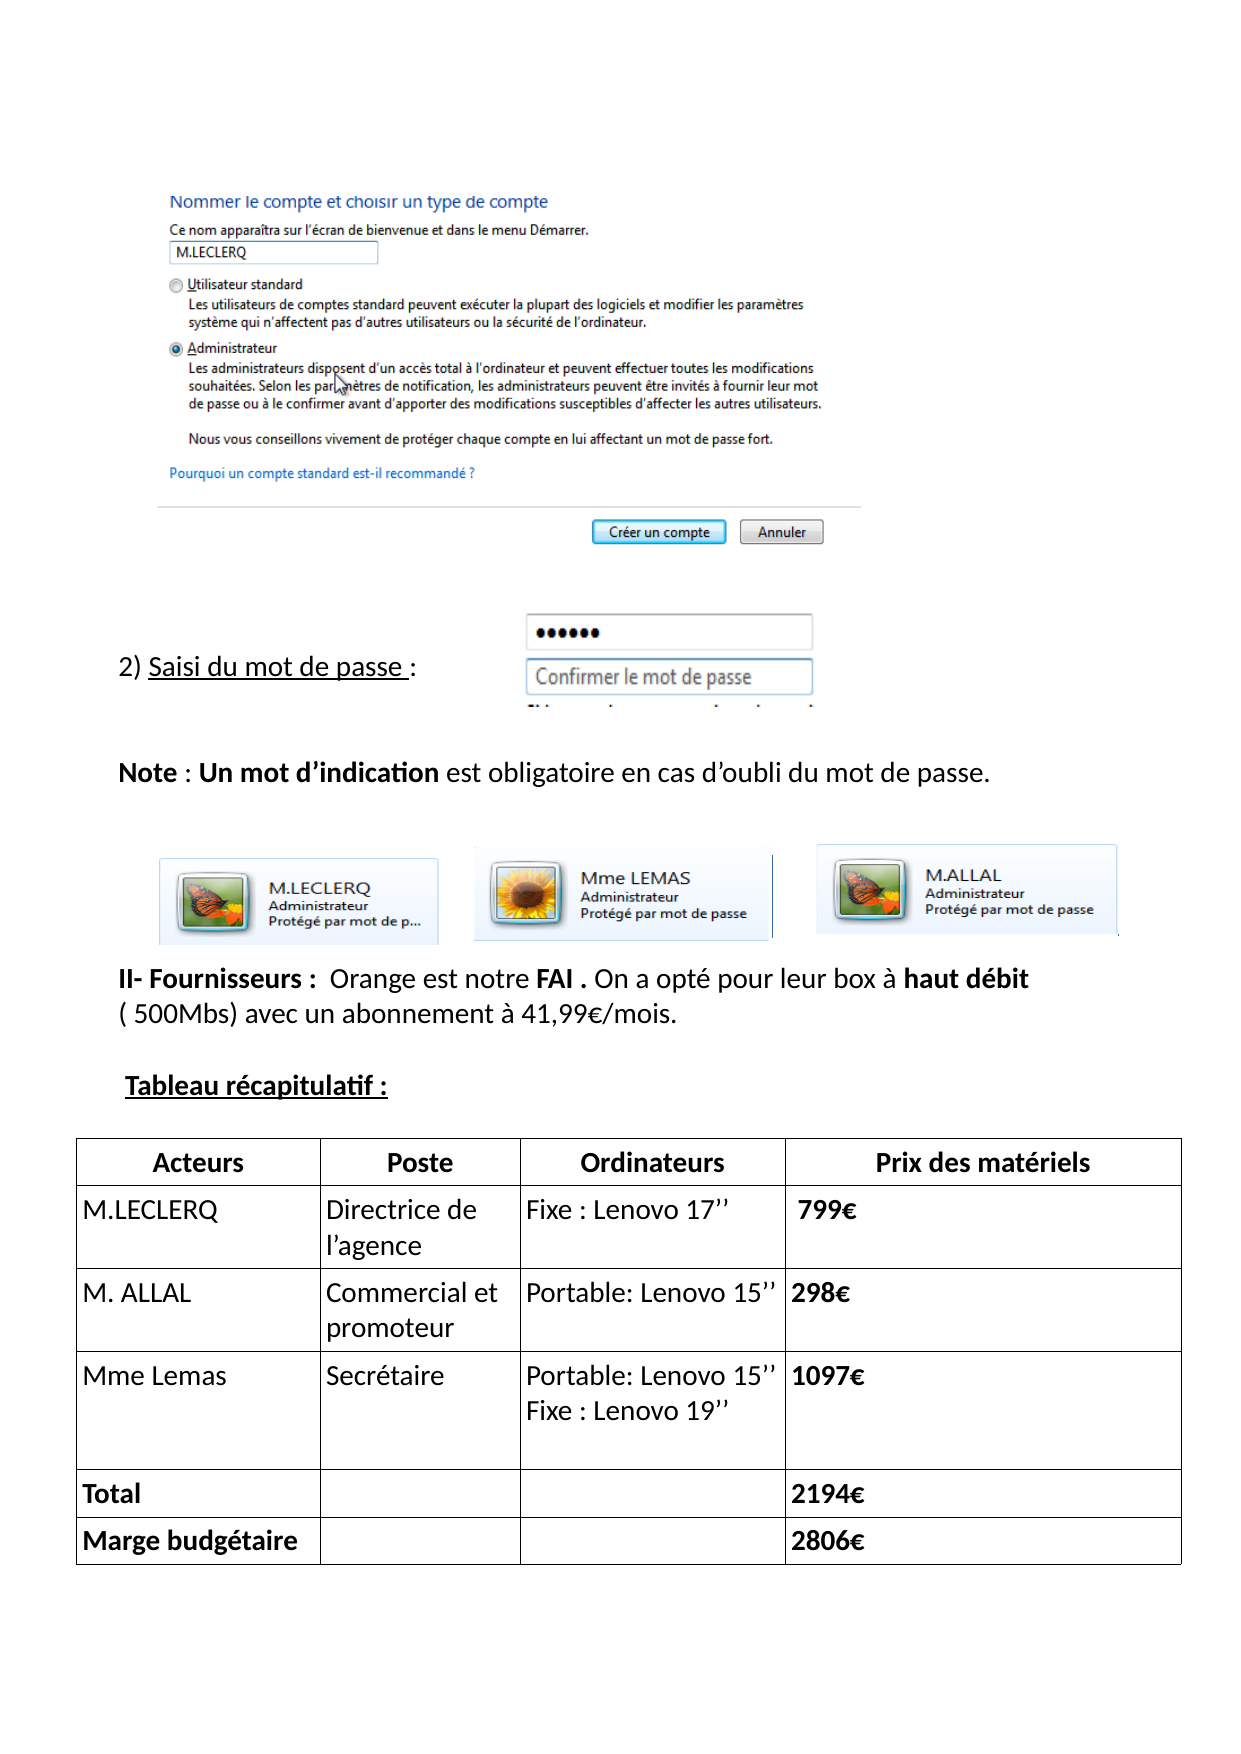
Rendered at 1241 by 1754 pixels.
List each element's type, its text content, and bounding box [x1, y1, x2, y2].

picture [157, 196, 861, 549]
table_cell 2194€ [786, 1470, 1181, 1517]
table_cell [321, 1518, 520, 1564]
table_cell Marge budgétaire [77, 1518, 320, 1564]
picture [474, 847, 769, 941]
table_cell [521, 1470, 785, 1517]
table_header Ordinateurs [521, 1139, 785, 1185]
picture [816, 844, 1120, 934]
table_cell [521, 1518, 785, 1564]
picture [159, 858, 440, 945]
table_cell 799€ [786, 1186, 1181, 1268]
table_cell M.LECLERQ [77, 1186, 320, 1268]
table_cell Secrétaire [321, 1352, 520, 1469]
picture [523, 613, 829, 707]
table_cell Mme Lemas [77, 1352, 320, 1469]
text 2) Saisi du mot de passe : [118, 648, 523, 683]
table_cell 298€ [786, 1269, 1181, 1351]
table_cell Total [77, 1470, 320, 1517]
table_header Prix des matériels [786, 1139, 1181, 1185]
text Tableau récapitulatif : [118, 1067, 1122, 1102]
table_header Poste [321, 1139, 520, 1185]
table_header Acteurs [77, 1139, 320, 1185]
table_cell Portable: Lenovo 15’’ Fixe : Lenovo 19’’ [521, 1352, 785, 1469]
table_cell [321, 1470, 520, 1517]
table_cell Fixe : Lenovo 17’’ [521, 1186, 785, 1268]
table_cell Commercial et promoteur [321, 1269, 520, 1351]
table_cell 2806€ [786, 1518, 1181, 1564]
text [829, 648, 1122, 683]
table_cell Portable: Lenovo 15’’ [521, 1269, 785, 1351]
table_cell Directrice de l’agence [321, 1186, 520, 1268]
text II- Fournisseurs : Orange est notre FAI . On a opté pour leur box à haut débit ( 500Mbs) avec un abonnement à 41,99€/mois. [118, 960, 1122, 1031]
table_cell 1097€ [786, 1352, 1181, 1469]
text Note : Un mot d’indication est obligatoire en cas d’oubli du mot de passe. [118, 754, 1122, 790]
table_cell M. ALLAL [77, 1269, 320, 1351]
